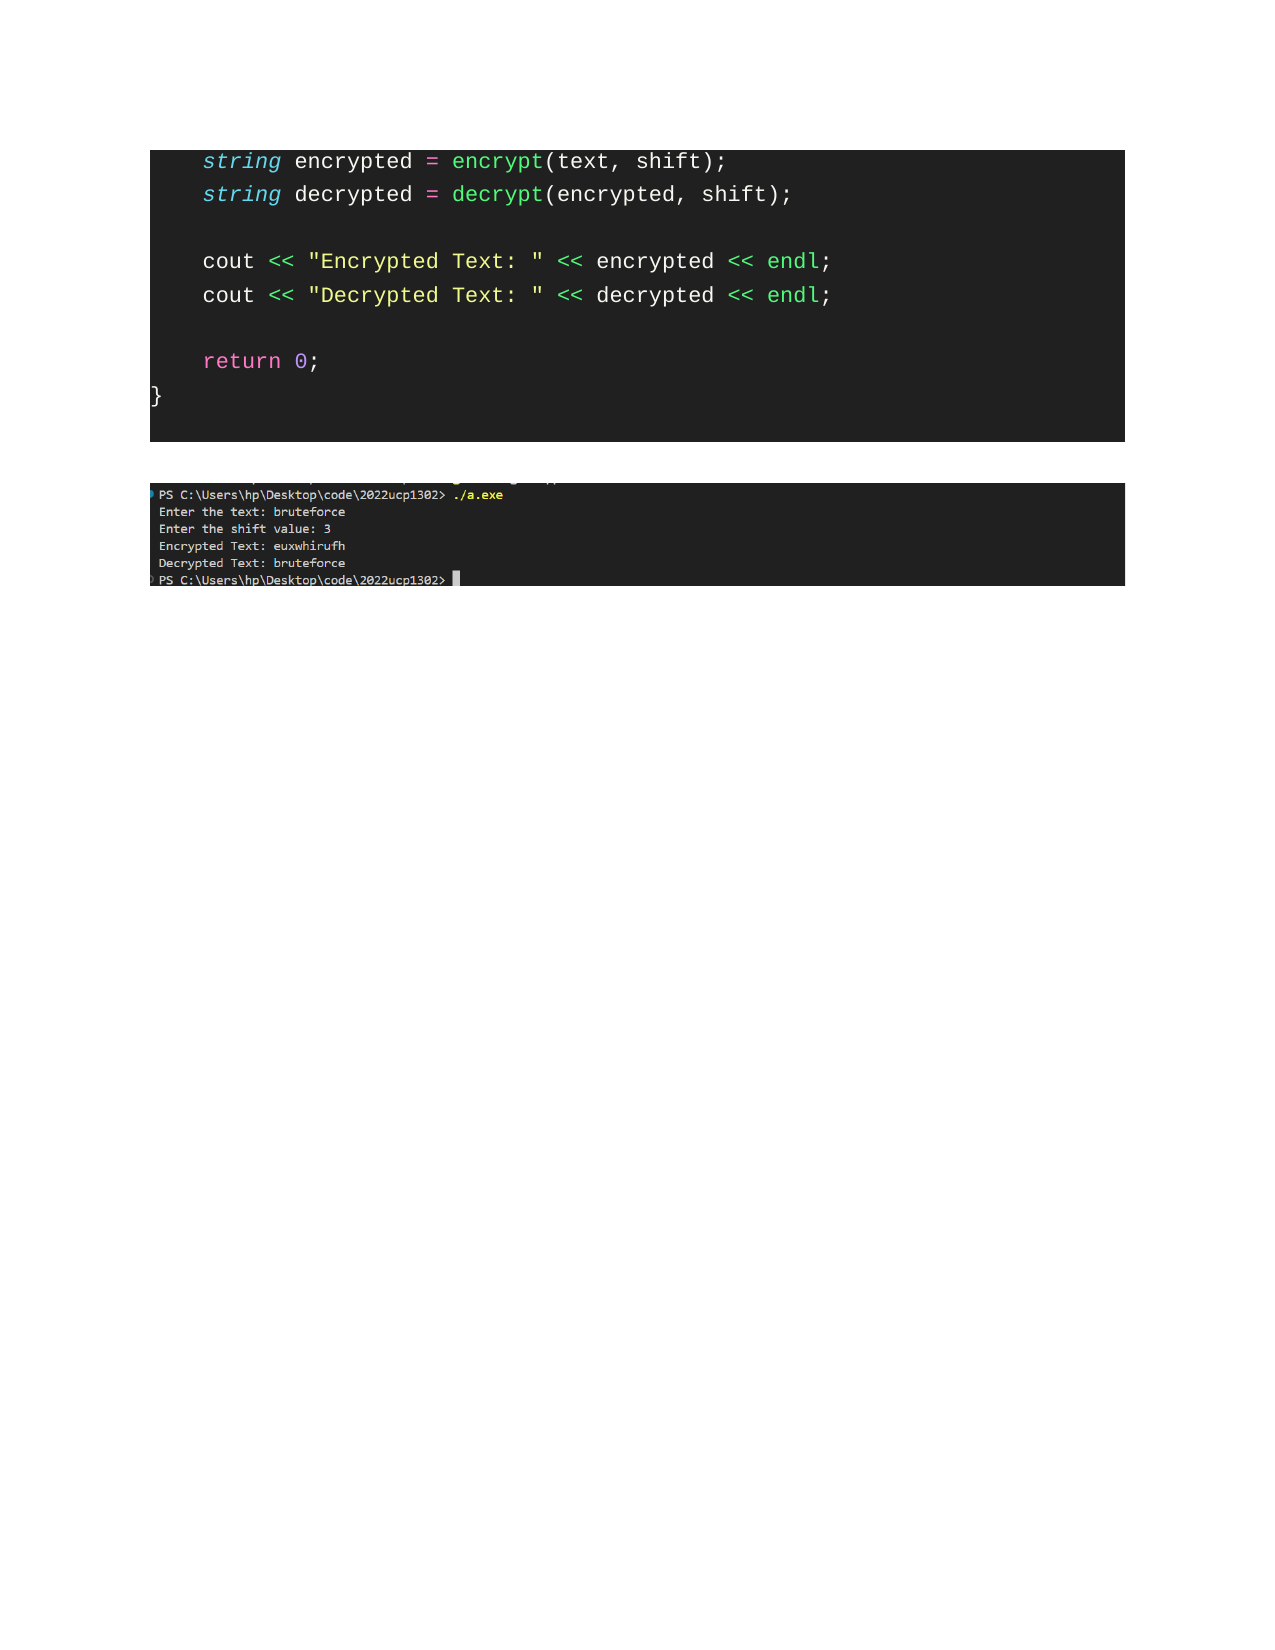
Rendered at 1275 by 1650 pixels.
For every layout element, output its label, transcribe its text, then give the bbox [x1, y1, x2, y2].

text string decrypted = decrypt(encrypted, shift); [150, 183, 1125, 208]
text string encrypted = encrypt(text, shift); [150, 150, 1125, 175]
text } [150, 384, 1125, 409]
picture [150, 483, 1125, 586]
text cout << "Decrypted Text: " << decrypted << endl; [150, 284, 1125, 308]
text cout << "Encrypted Text: " << encrypted << endl; [150, 250, 1125, 275]
text return 0; [150, 351, 1125, 375]
